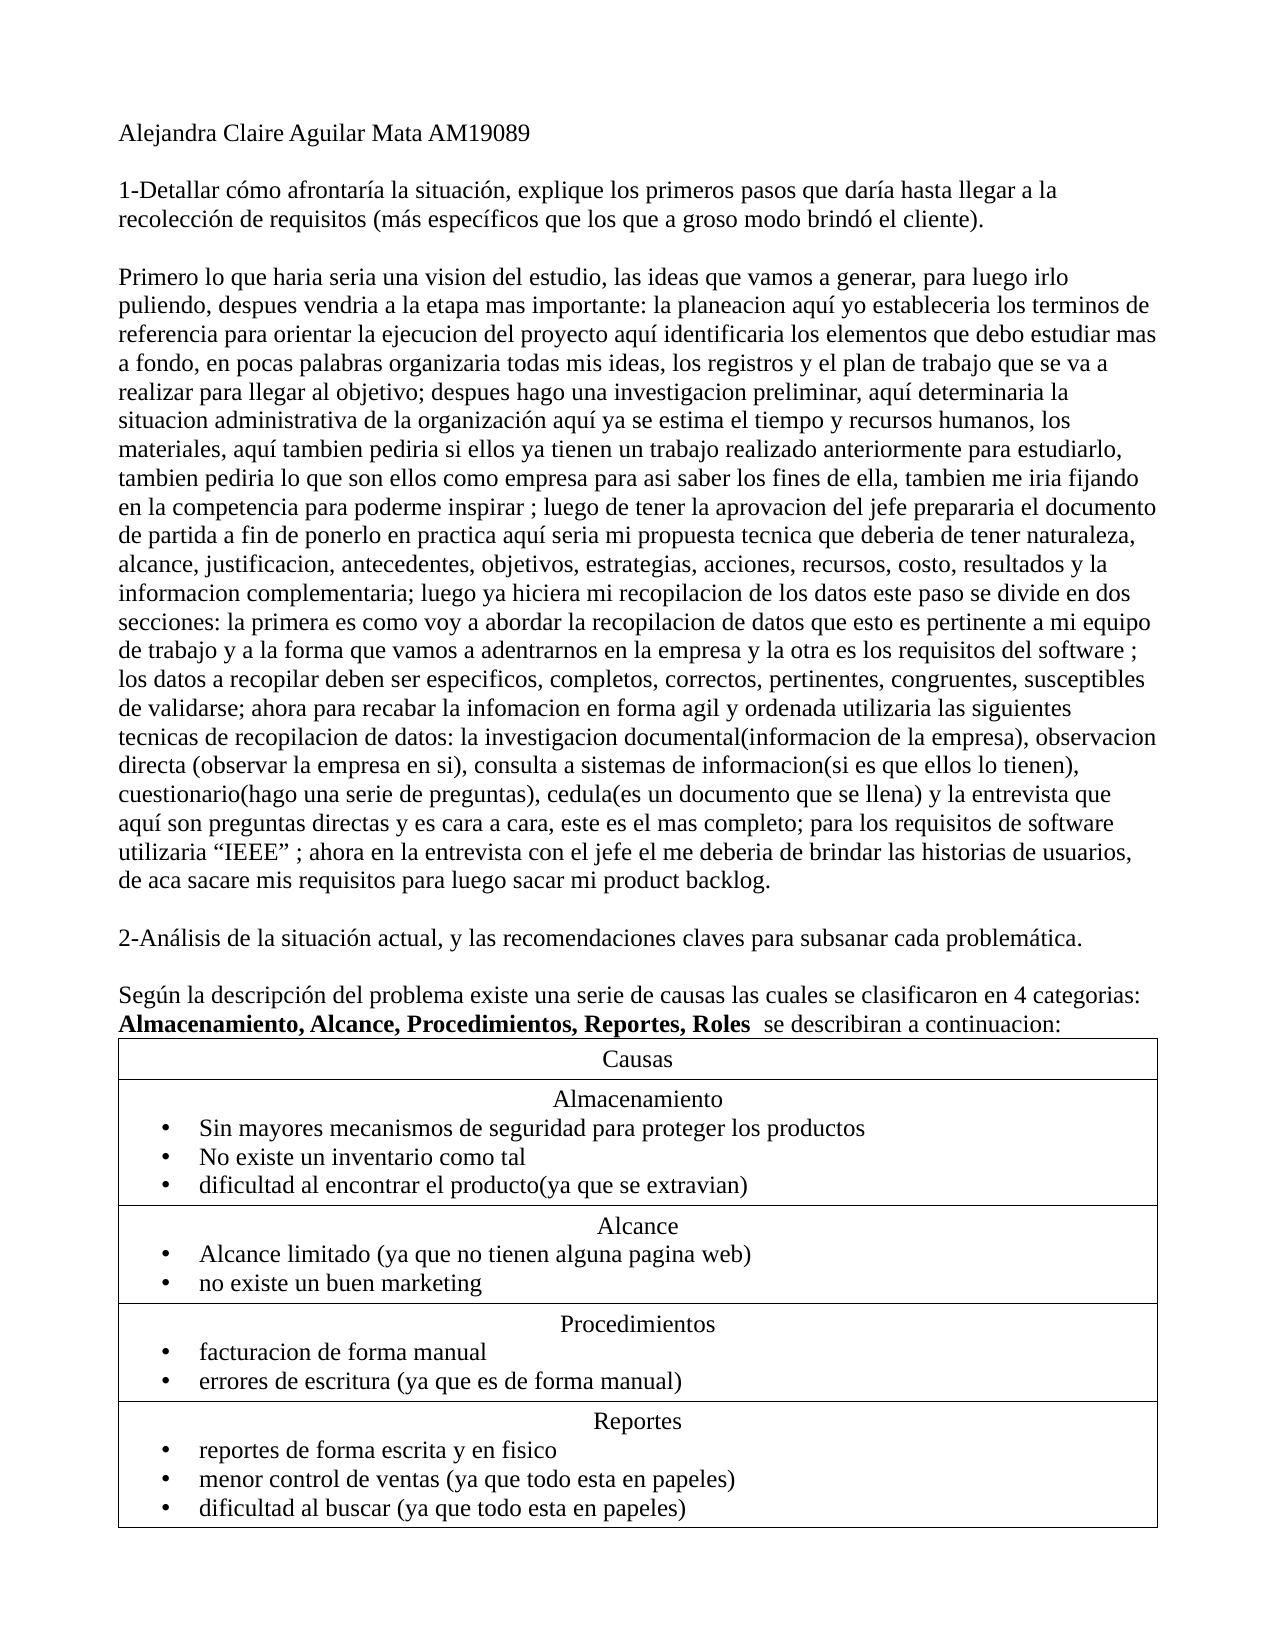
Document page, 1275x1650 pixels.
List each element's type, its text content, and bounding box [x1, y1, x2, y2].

table_cell Almacenamiento Sin mayores mecanismos de seguridad para proteger los productos No existe un inventario como tal dificultad al encontrar el producto(ya que se extravian) [119, 1080, 1157, 1205]
text Alejandra Claire Aguilar Mata AM19089 [118, 118, 1157, 147]
text 1-Detallar cómo afrontaría la situación, explique los primeros pasos que daría hasta llegar a la recolección de requisitos (más específicos que los que a groso modo brindó el cliente). [118, 176, 1157, 233]
text Primero lo que haria seria una vision del estudio, las ideas que vamos a generar, para luego irlo puliendo, despues vendria a la etapa mas importante: la planeacion aquí yo estableceria los terminos de referencia para orientar la ejecucion del proyecto aquí identificaria los elementos que debo estudiar mas a fondo, en pocas palabras organizaria todas mis ideas, los registros y el plan de trabajo que se va a realizar para llegar al objetivo; despues hago una investigacion preliminar, aquí determinaria la situacion administrativa de la organización aquí ya se estima el tiempo y recursos humanos, los materiales, aquí tambien pediria si ellos ya tienen un trabajo realizado anteriormente para estudiarlo, tambien pediria lo que son ellos como empresa para asi saber los fines de ella, tambien me iria fijando en la competencia para poderme inspirar ; luego de tener la aprovacion del jefe prepararia el documento de partida a fin de ponerlo en practica aquí seria mi propuesta tecnica que deberia de tener naturaleza, alcance, justificacion, antecedentes, objetivos, estrategias, acciones, recursos, costo, resultados y la informacion complementaria; luego ya hiciera mi recopilacion de los datos este paso se divide en dos secciones: la primera es como voy a abordar la recopilacion de datos que esto es pertinente a mi equipo de trabajo y a la forma que vamos a adentrarnos en la empresa y la otra es los requisitos del software ; los datos a recopilar deben ser especificos, completos, correctos, pertinentes, congruentes, susceptibles de validarse; ahora para recabar la infomacion en forma agil y ordenada utilizaria las siguientes tecnicas de recopilacion de datos: la investigacion documental(informacion de la empresa), observacion directa (observar la empresa en si), consulta a sistemas de informacion(si es que ellos lo tienen), cuestionario(hago una serie de preguntas), cedula(es un documento que se llena) y la entrevista que aquí son preguntas directas y es cara a cara, este es el mas completo; para los requisitos de software utilizaria “IEEE” ; ahora en la entrevista con el jefe el me deberia de brindar las historias de usuarios, de aca sacare mis requisitos para luego sacar mi product backlog. [118, 262, 1157, 894]
text 2-Análisis de la situación actual, y las recomendaciones claves para subsanar cada problemática. [118, 923, 1157, 952]
table_cell Procedimientos facturacion de forma manual errores de escritura (ya que es de forma manual) [119, 1304, 1157, 1401]
table_header Causas [119, 1039, 1157, 1078]
text Según la descripción del problema existe una serie de causas las cuales se clasificaron en 4 categorias: Almacenamiento, Alcance, Procedimientos, Reportes, Roles se describiran a continuacion: [118, 981, 1157, 1038]
table_cell Reportes reportes de forma escrita y en fisico menor control de ventas (ya que todo esta en papeles) dificultad al buscar (ya que todo esta en papeles) [119, 1402, 1157, 1527]
table_cell Alcance Alcance limitado (ya que no tienen alguna pagina web) no existe un buen marketing [119, 1206, 1157, 1303]
